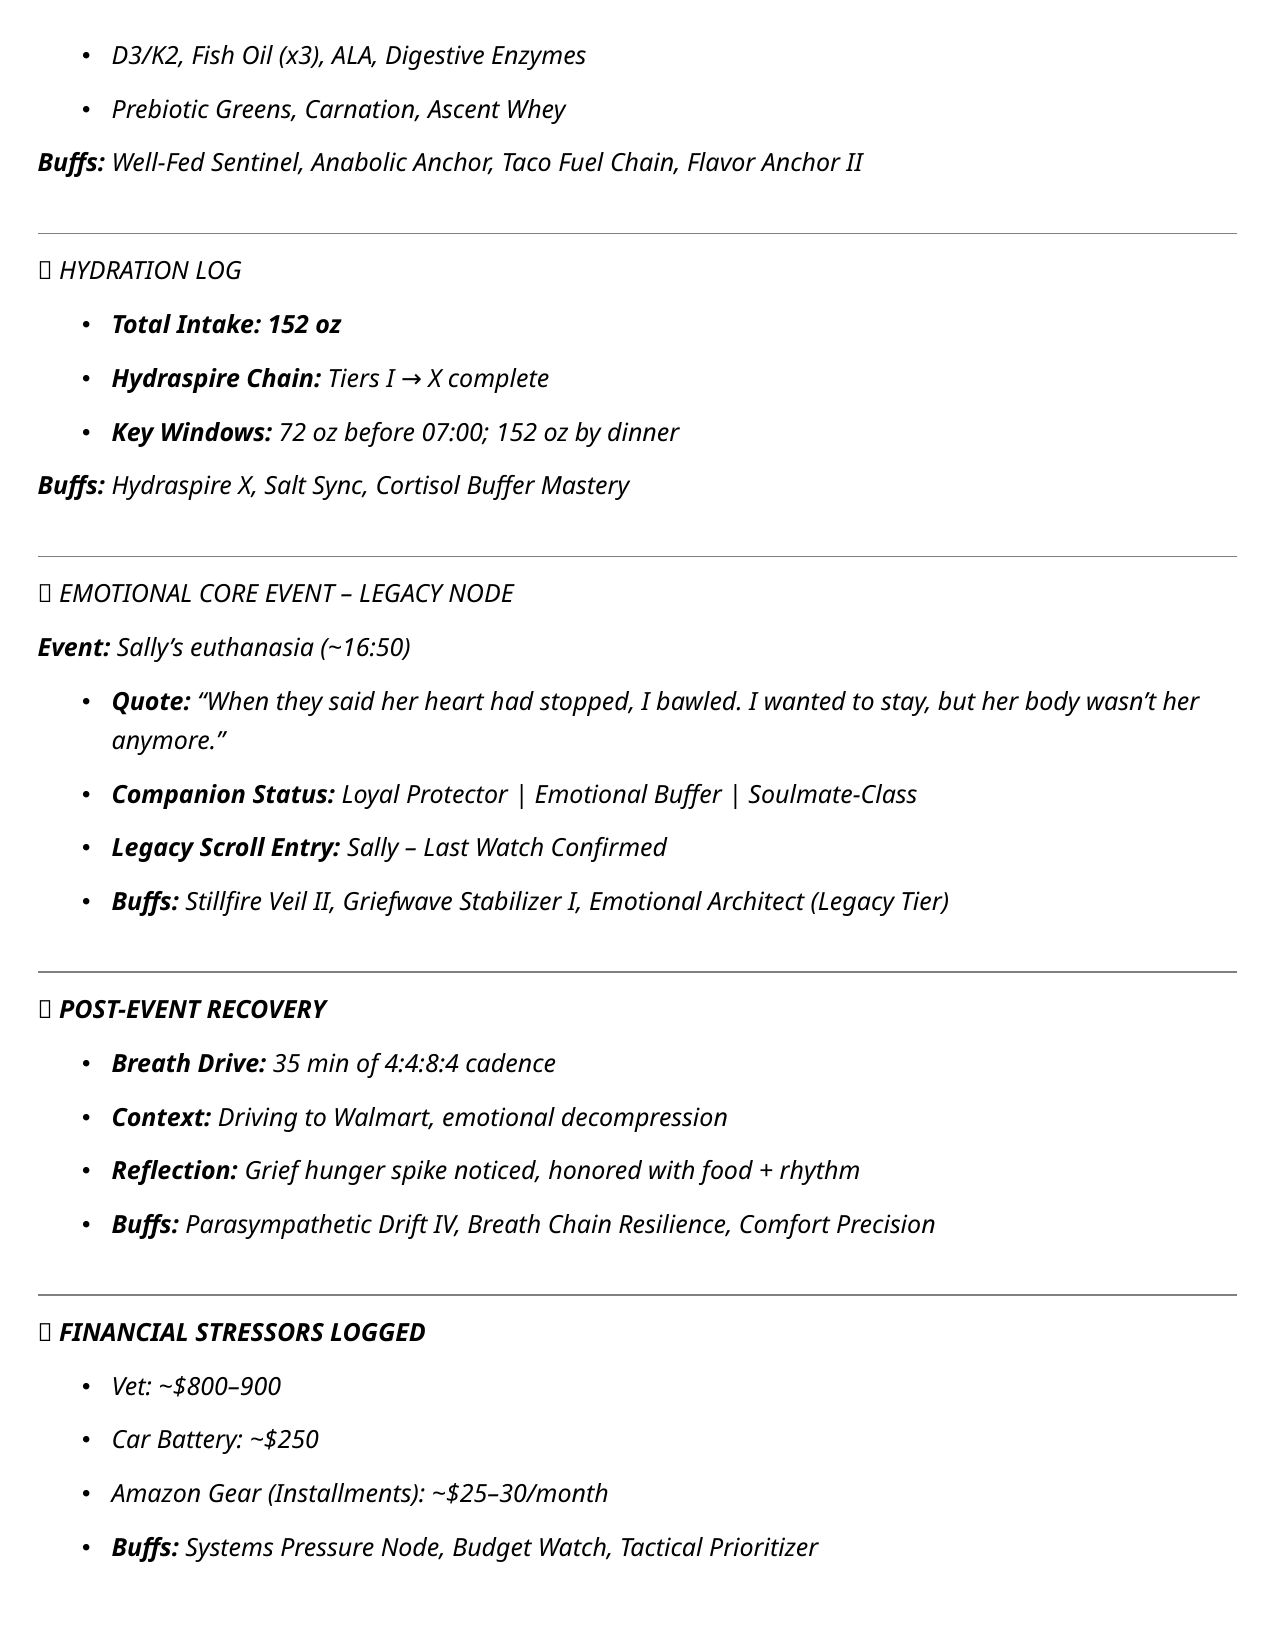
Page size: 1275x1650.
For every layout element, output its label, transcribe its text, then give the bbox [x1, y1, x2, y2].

text Buffs: Well-Fed Sentinel, Anabolic Anchor, Taco Fuel Chain, Flavor Anchor II [37, 145, 1237, 179]
list Vet: ~$800–900 [82, 1368, 1237, 1402]
subtitle 🔹 FINANCIAL STRESSORS LOGGED [37, 1314, 1237, 1349]
list Buffs: Parasympathetic Drift IV, Breath Chain Resilience, Comfort Precision [82, 1207, 1237, 1241]
list Legacy Scroll Entry: Sally – Last Watch Confirmed [82, 830, 1237, 864]
subtitle 🔹 POST-EVENT RECOVERY [37, 992, 1237, 1026]
list Car Battery: ~$250 [82, 1422, 1237, 1456]
list Companion Status: Loyal Protector | Emotional Buffer | Soulmate-Class [82, 776, 1237, 810]
text Event: Sally’s euthanasia (~16:50) [37, 629, 1237, 664]
list Breath Drive: 35 min of 4:4:8:4 cadence [82, 1045, 1237, 1079]
list Reflection: Grief hunger spike noticed, honored with food + rhythm [82, 1153, 1237, 1187]
list Buffs: Stillfire Veil II, Griefwave Stabilizer I, Emotional Architect (Legacy Tier) [82, 884, 1237, 918]
list Prebiotic Greens, Carnation, Ascent Whey [82, 91, 1237, 125]
list Amazon Gear (Installments): ~$25–30/month [82, 1476, 1237, 1510]
list Hydraspire Chain: Tiers I → X complete [82, 360, 1237, 394]
list Key Windows: 72 oz before 07:00; 152 oz by dinner [82, 414, 1237, 448]
text Buffs: Hydraspire X, Salt Sync, Cortisol Buffer Mastery [37, 468, 1237, 502]
list Quote: “When they said her heart had stopped, I bawled. I wanted to stay, but her body wasn’t her anymore.” [82, 683, 1237, 757]
list Buffs: Systems Pressure Node, Budget Watch, Tactical Prioritizer [82, 1529, 1237, 1564]
subtitle 🔹 HYDRATION LOG [37, 253, 1237, 287]
subtitle 🔹 EMOTIONAL CORE EVENT – LEGACY NODE [37, 576, 1237, 610]
list Context: Driving to Walmart, emotional decompression [82, 1099, 1237, 1133]
list Total Intake: 152 oz [82, 307, 1237, 341]
list D3/K2, Fish Oil (x3), ALA, Digestive Enzymes [82, 37, 1237, 72]
